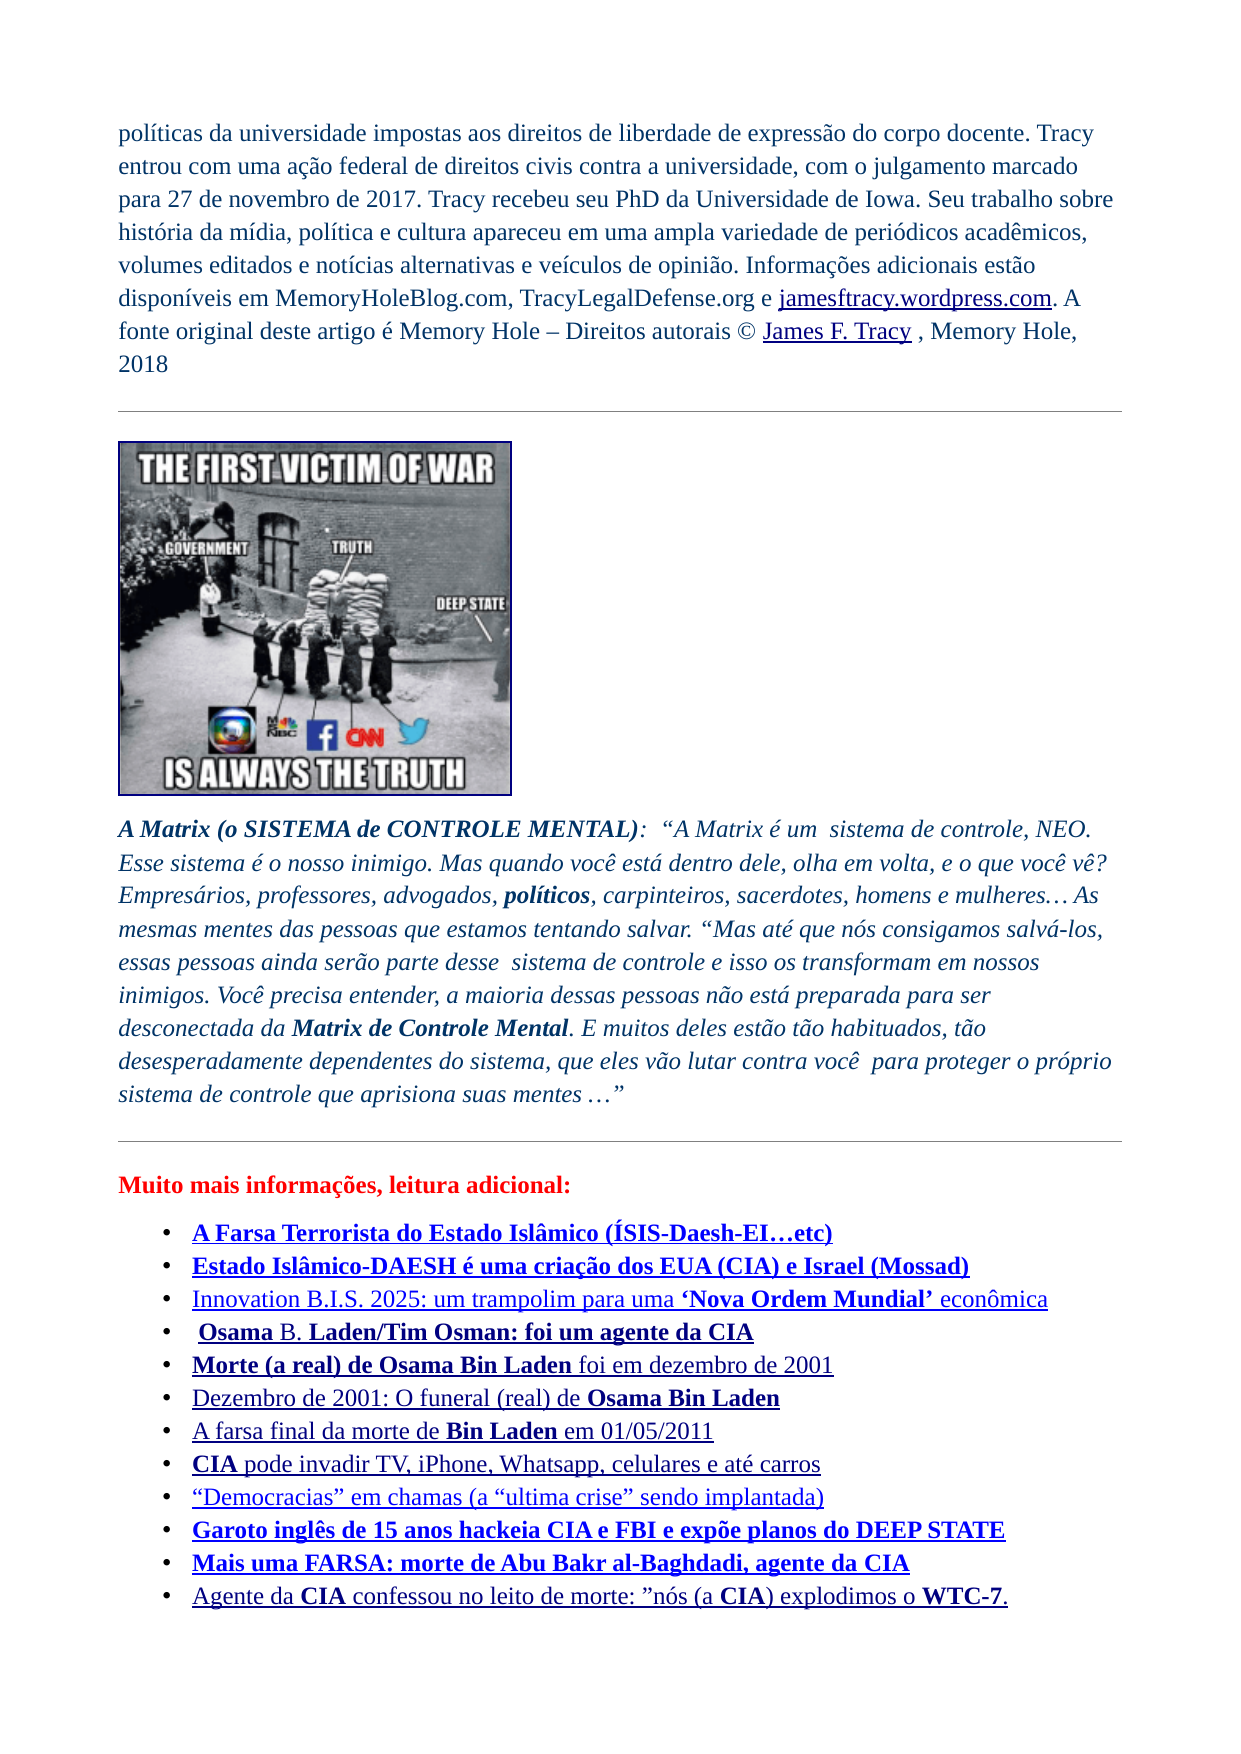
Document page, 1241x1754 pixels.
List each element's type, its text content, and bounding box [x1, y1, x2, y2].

picture [120, 443, 510, 794]
list Osama B. Laden/Tim Osman: foi um agente da CIA [162, 1317, 1122, 1346]
list Garoto inglês de 15 anos hackeia CIA e FBI e expõe planos do DEEP STATE [162, 1515, 1122, 1544]
list Dezembro de 2001: O funeral (real) de Osama Bin Laden [162, 1383, 1122, 1412]
list “Democracias” em chamas (a “ultima crise” sendo implantada) [162, 1482, 1122, 1511]
list Estado Islâmico-DAESH é uma criação dos EUA (CIA) e Israel (Mossad) [162, 1251, 1122, 1280]
text Muito mais informações, leitura adicional: [118, 1171, 1122, 1199]
list Innovation B.I.S. 2025: um trampolim para uma ‘Nova Ordem Mundial’ econômica [162, 1284, 1122, 1313]
list A farsa final da morte de Bin Laden em 01/05/2011 [162, 1416, 1122, 1445]
text políticas da universidade impostas aos direitos de liberdade de expressão do corpo docente. Tracy entrou com uma ação federal de direitos civis contra a universidade, com o julgamento marcado para 27 de novembro de 2017. Tracy recebeu seu PhD da Universidade de Iowa. Seu trabalho sobre história da mídia, política e cultura apareceu em uma ampla variedade de periódicos acadêmicos, volumes editados e notícias alternativas e veículos de opinião. Informações adicionais estão disponíveis em MemoryHoleBlog.com, TracyLegalDefense.org e jamesftracy.wordpress.com. A fonte original deste artigo é Memory Hole – Direitos autorais © James F. Tracy , Memory Hole, 2018 [118, 118, 1122, 378]
list Morte (a real) de Osama Bin Laden foi em dezembro de 2001 [162, 1350, 1122, 1379]
text A Matrix (o SISTEMA de CONTROLE MENTAL): “A Matrix é um sistema de controle, NEO. Esse sistema é o nosso inimigo. Mas quando você está dentro dele, olha em volta, e o que você vê? Empresários, professores, advogados, políticos, carpinteiros, sacerdotes, homens e mulheres… As mesmas mentes das pessoas que estamos tentando salvar. “Mas até que nós consigamos salvá-los, essas pessoas ainda serão parte desse sistema de controle e isso os transformam em nossos inimigos. Você precisa entender, a maioria dessas pessoas não está preparada para ser desconectada da Matrix de Controle Mental. E muitos deles estão tão habituados, tão desesperadamente dependentes do sistema, que eles vão lutar contra você para proteger o próprio sistema de controle que aprisiona suas mentes …” [118, 814, 1122, 1107]
list Agente da CIA confessou no leito de morte: ”nós (a CIA) explodimos o WTC-7. [162, 1581, 1122, 1610]
list CIA pode invadir TV, iPhone, Whatsapp, celulares e até carros [162, 1449, 1122, 1478]
list A Farsa Terrorista do Estado Islâmico (ÍSIS-Daesh-EI…etc) [162, 1218, 1122, 1247]
list Mais uma FARSA: morte de Abu Bakr al-Baghdadi, agente da CIA [162, 1548, 1122, 1577]
